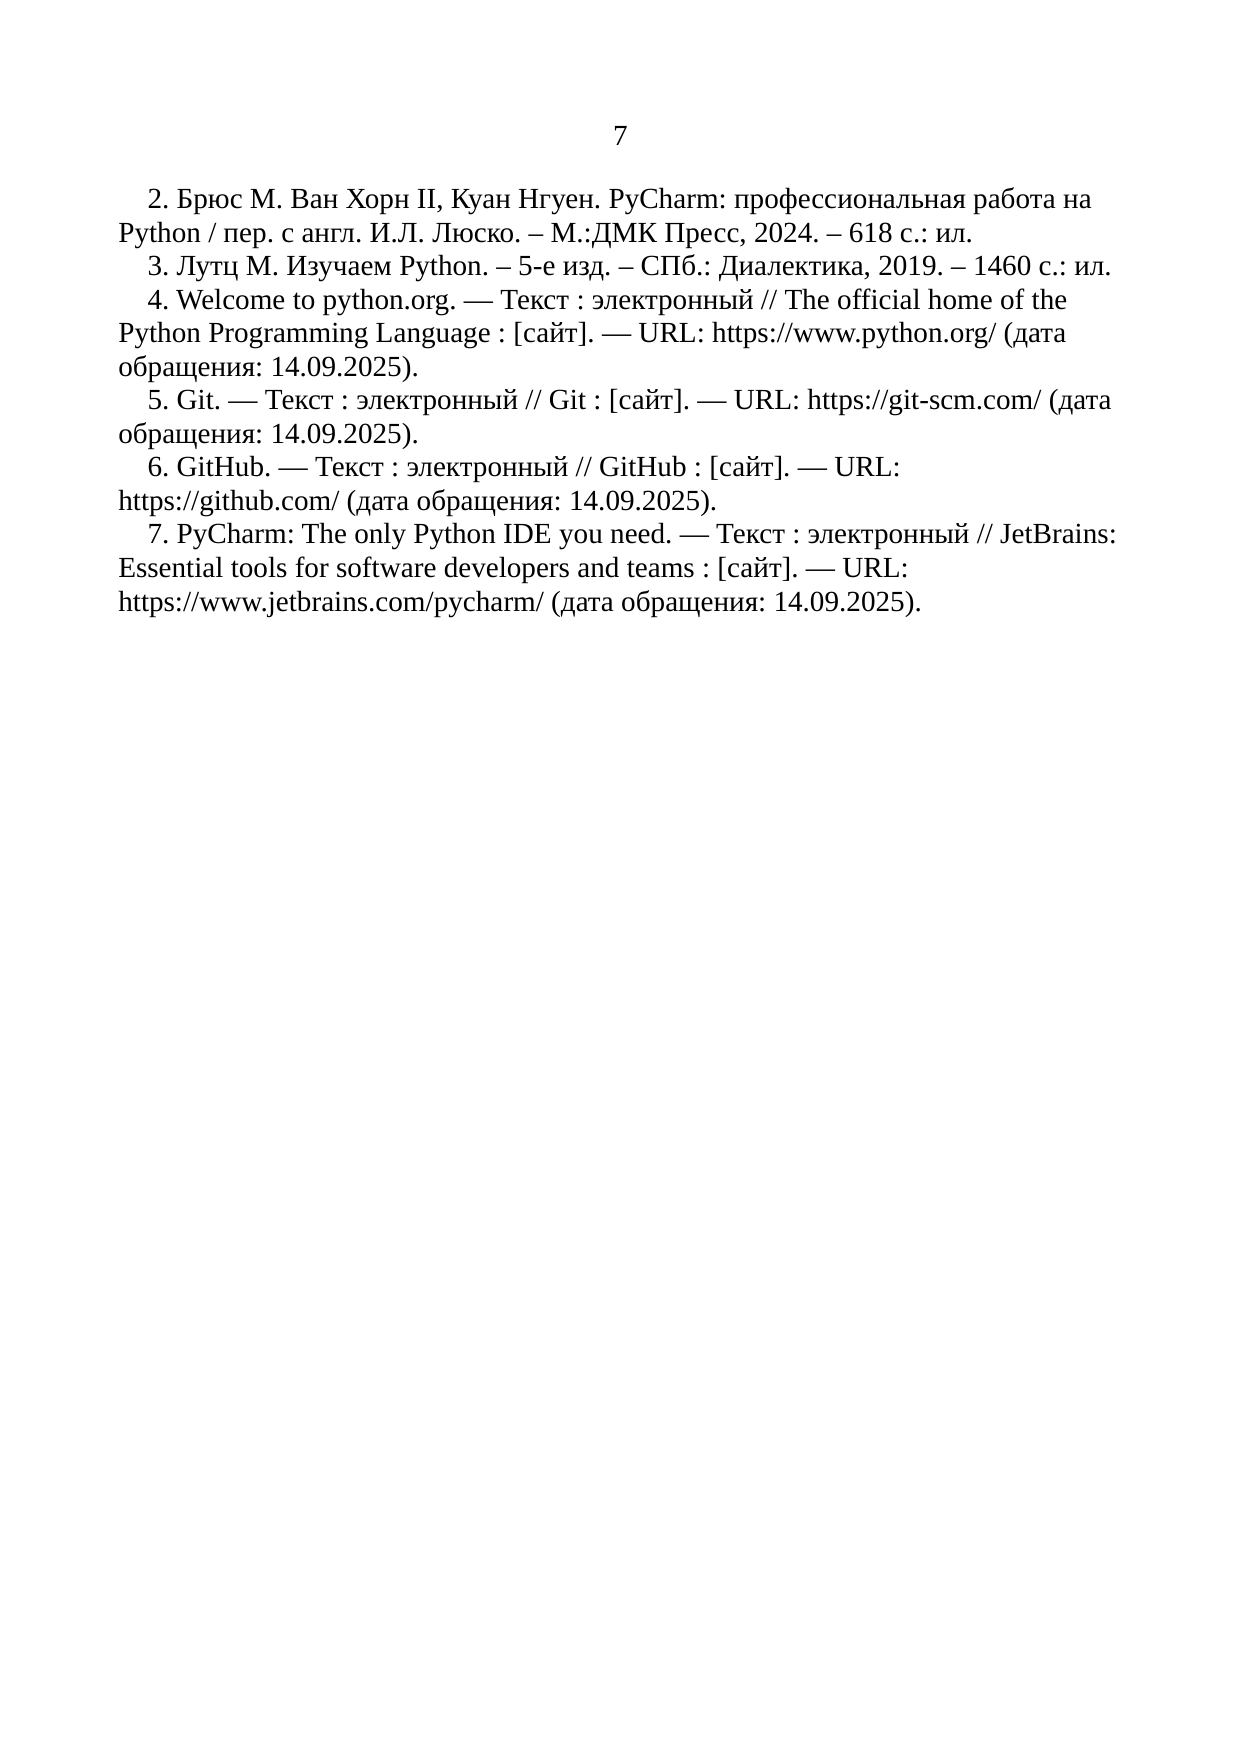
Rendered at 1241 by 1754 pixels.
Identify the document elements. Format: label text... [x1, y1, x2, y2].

text 7. PyCharm: The only Python IDE you need. — Текст : электронный // JetBrains: Essential tools for software developers and teams : [сайт]. — URL: https://www.jetbrains.com/pycharm/ (дата обращения: 14.09.2025). [118, 517, 1122, 617]
text 2. Брюс М. Ван Хорн II, Куан Нгуен. PyCharm: профессиональная работа на Python / пер. с англ. И.Л. Люско. – М.:ДМК Пресс, 2024. – 618 с.: ил. [118, 181, 1122, 248]
text 6. GitHub. — Текст : электронный // GitHub : [сайт]. — URL: https://github.com/ (дата обращения: 14.09.2025). [118, 449, 1122, 517]
text 3. Лутц М. Изучаем Python. – 5-е изд. – СПб.: Диалектика, 2019. – 1460 с.: ил. [118, 248, 1122, 282]
text 4. Welcome to python.org. — Текст : электронный // The official home of the Python Programming Language : [сайт]. — URL: https://www.python.org/ (дата обращения: 14.09.2025). [118, 282, 1122, 382]
text 5. Git. — Текст : электронный // Git : [сайт]. — URL: https://git-scm.com/ (дата обращения: 14.09.2025). [118, 382, 1122, 449]
